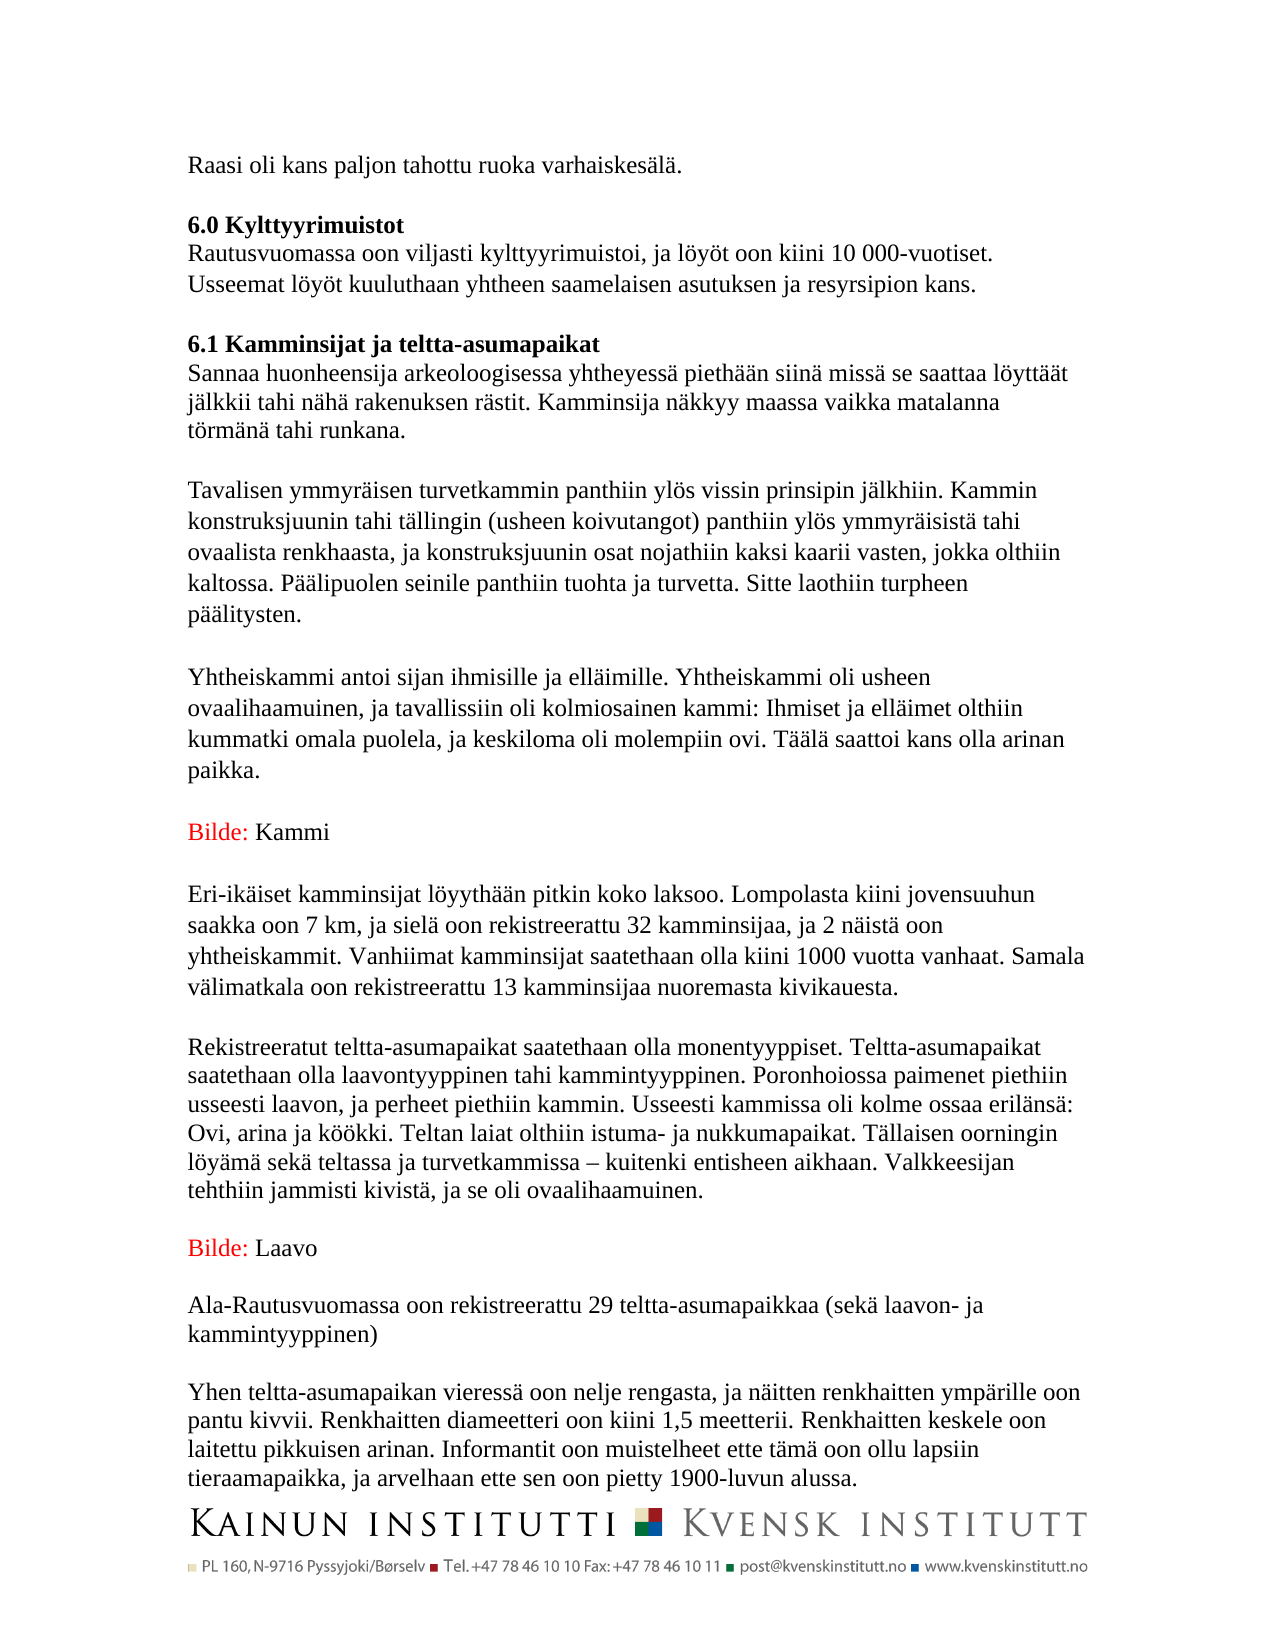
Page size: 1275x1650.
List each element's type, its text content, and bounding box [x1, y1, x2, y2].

text Eri-ikäiset kamminsijat löyythään pitkin koko laksoo. Lompolasta kiini jovensuuhun saakka oon 7 km, ja sielä oon rekistreerattu 32 kamminsijaa, ja 2 näistä oon yhtheiskammit. Vanhiimat kamminsijat saatethaan olla kiini 1000 vuotta vanhaat. Samala välimatkala oon rekistreerattu 13 kamminsijaa nuoremasta kivikauesta. [187, 879, 1087, 1001]
picture [187, 1508, 1088, 1577]
text Tavalisen ymmyräisen turvetkammin panthiin ylös vissin prinsipin jälkhiin. Kammin konstruksjuunin tahi tällingin (usheen koivutangot) panthiin ylös ymmyräisistä tahi ovaalista renkhaasta, ja konstruksjuunin osat nojathiin kaksi kaarii vasten, jokka olthiin kaltossa. Päälipuolen seinile panthiin tuohta ja turvetta. Sitte laothiin turpheen päälitysten. [187, 475, 1087, 628]
text Bilde: Kammi [187, 817, 1087, 846]
text Ala-Rautusvuomassa oon rekistreerattu 29 teltta-asumapaikkaa (sekä laavon- ja kammintyyppinen) [187, 1291, 1087, 1348]
text 6.0 Kylttyyrimuistot [187, 210, 1087, 238]
text Yhen teltta-asumapaikan vieressä oon nelje rengasta, ja näitten renkhaitten ympärille oon pantu kivvii. Renkhaitten diameetteri oon kiini 1,5 meetterii. Renkhaitten keskele oon laitettu pikkuisen arinan. Informantit oon muistelheet ette tämä oon ollu lapsiin tieraamapaikka, ja arvelhaan ette sen oon pietty 1900-luvun alussa. [187, 1377, 1087, 1492]
text Raasi oli kans paljon tahottu ruoka varhaiskesälä. [187, 150, 1087, 179]
text Rekistreeratut teltta-asumapaikat saatethaan olla monentyyppiset. Teltta-asumapaikat saatethaan olla laavontyyppinen tahi kammintyyppinen. Poronhoiossa paimenet piethiin usseesti laavon, ja perheet piethiin kammin. Usseesti kammissa oli kolme ossaa erilänsä: Ovi, arina ja köökki. Teltan laiat olthiin istuma- ja nukkumapaikat. Tällaisen oorningin löyämä sekä teltassa ja turvetkammissa – kuitenki entisheen aikhaan. Valkkeesijan tehthiin jammisti kivistä, ja se oli ovaalihaamuinen. [187, 1032, 1087, 1204]
text Bilde: Laavo [187, 1233, 1087, 1262]
text Sannaa huonheensija arkeoloogisessa yhtheyessä piethään siinä missä se saattaa löyttäät jälkkii tahi nähä rakenuksen rästit. Kamminsija näkkyy maassa vaikka matalanna törmänä tahi runkana. [187, 358, 1087, 444]
text Rautusvuomassa oon viljasti kylttyyrimuistoi, ja löyöt oon kiini 10 000-vuotiset. Usseemat löyöt kuuluthaan yhtheen saamelaisen asutuksen ja resyrsipion kans. [187, 238, 1087, 298]
text 6.1 Kamminsijat ja teltta-asumapaikat [187, 329, 1087, 358]
text Yhtheiskammi antoi sijan ihmisille ja elläimille. Yhtheiskammi oli usheen ovaalihaamuinen, ja tavallissiin oli kolmiosainen kammi: Ihmiset ja elläimet olthiin kummatki omala puolela, ja keskiloma oli molempiin ovi. Täälä saattoi kans olla arinan paikka. [187, 662, 1087, 783]
